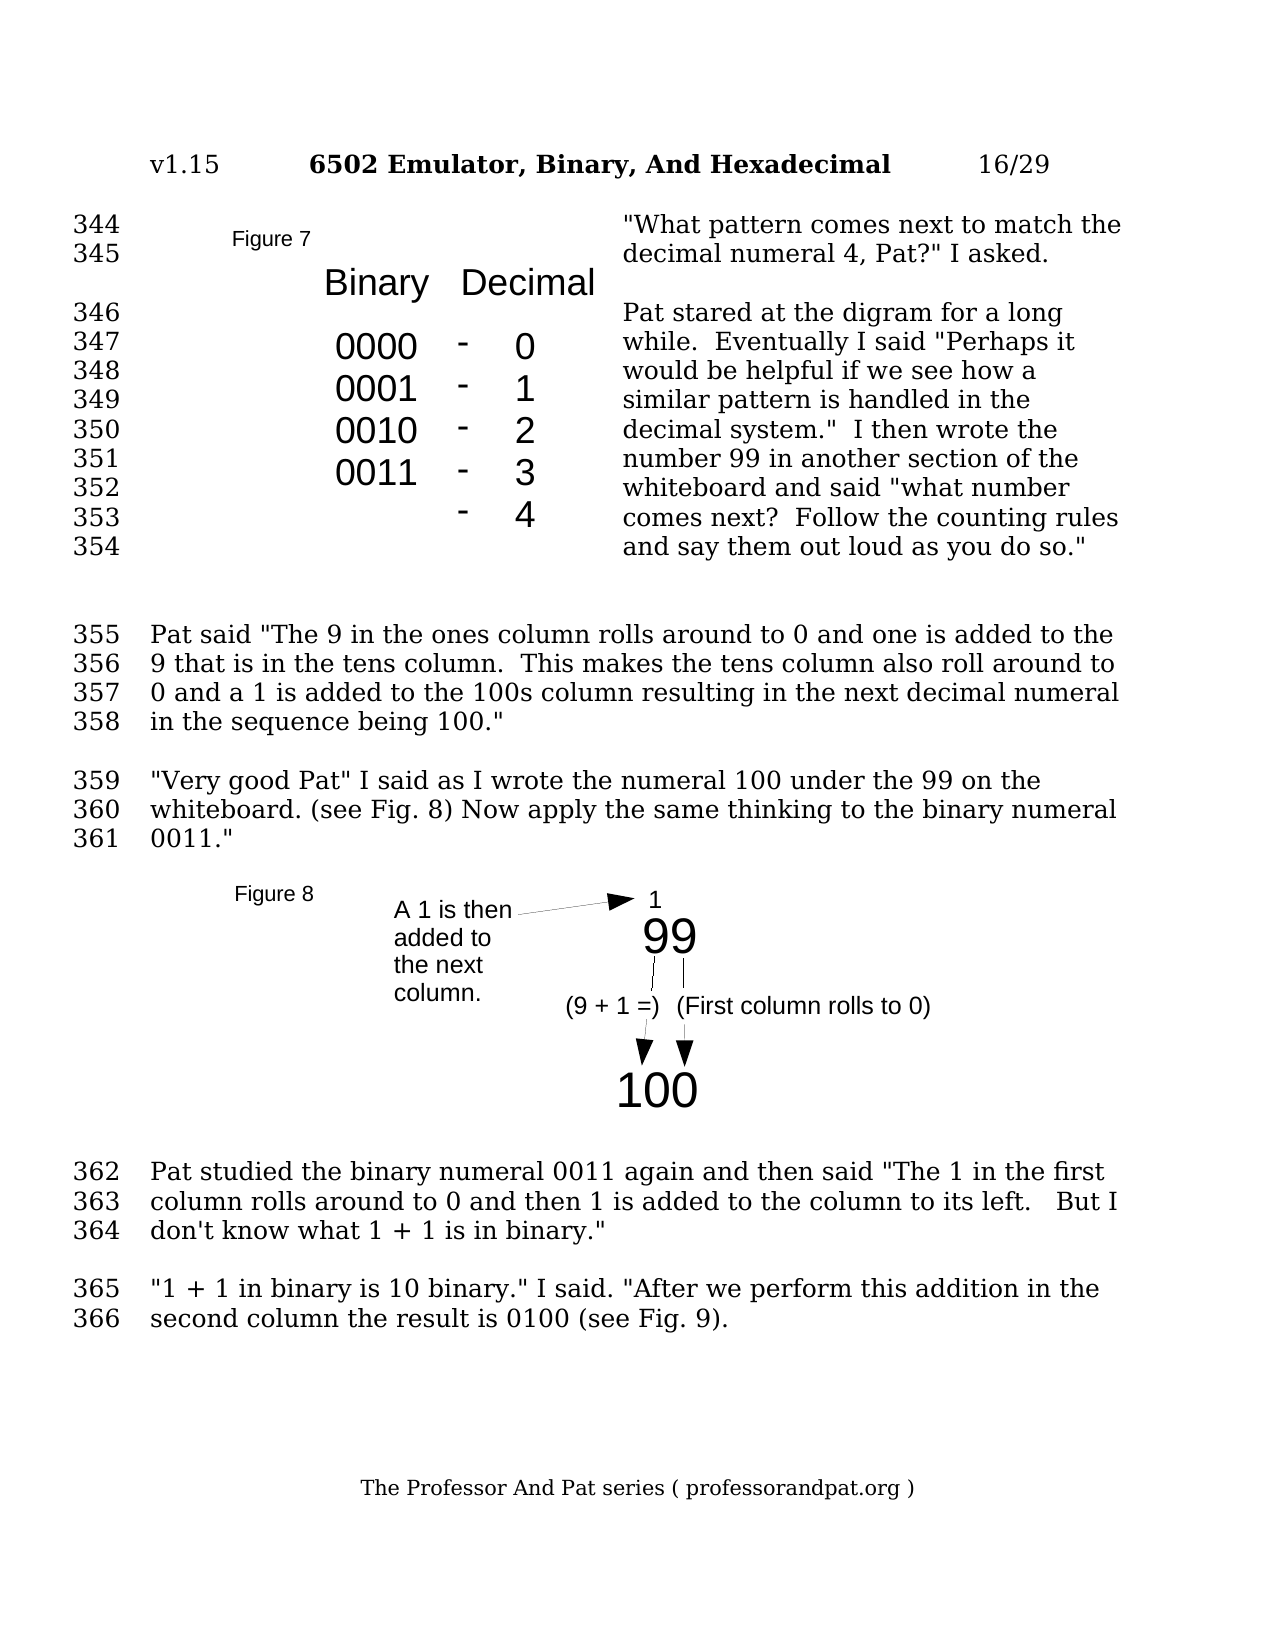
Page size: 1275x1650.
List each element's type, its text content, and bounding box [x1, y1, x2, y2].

text Pat said "The 9 in the ones column rolls around to 0 and one is added to the 9 that is in the tens column. This makes the tens column also roll around to 0 and a 1 is added to the 100s column resulting in the next decimal numeral in the sequence being 100." [150, 620, 1125, 737]
text "1 + 1 in binary is 10 binary." I said. "After we perform this addition in the second column the result is 0100 (see Fig. 9). [150, 1274, 1125, 1333]
text Pat stared at the digram for a long while. Eventually I said "Perhaps it would be helpful if we see how a similar pattern is handled in the decimal system." I then wrote the number 99 in another section of the whiteboard and said "what number comes next? Follow the counting rules and say them out loud as you do so." [150, 298, 1125, 561]
text "Very good Pat" I said as I wrote the numeral 100 under the 99 on the whiteboard. (see Fig. 8) Now apply the same thinking to the binary numeral 0011." [150, 766, 1125, 854]
text "What pattern comes next to match the decimal numeral 4, Pat?" I asked. [150, 210, 1125, 268]
text Pat studied the binary numeral 0011 again and then said "The 1 in the first column rolls around to 0 and then 1 is added to the column to its left. But I don't know what 1 + 1 is in binary." [150, 1157, 1125, 1245]
